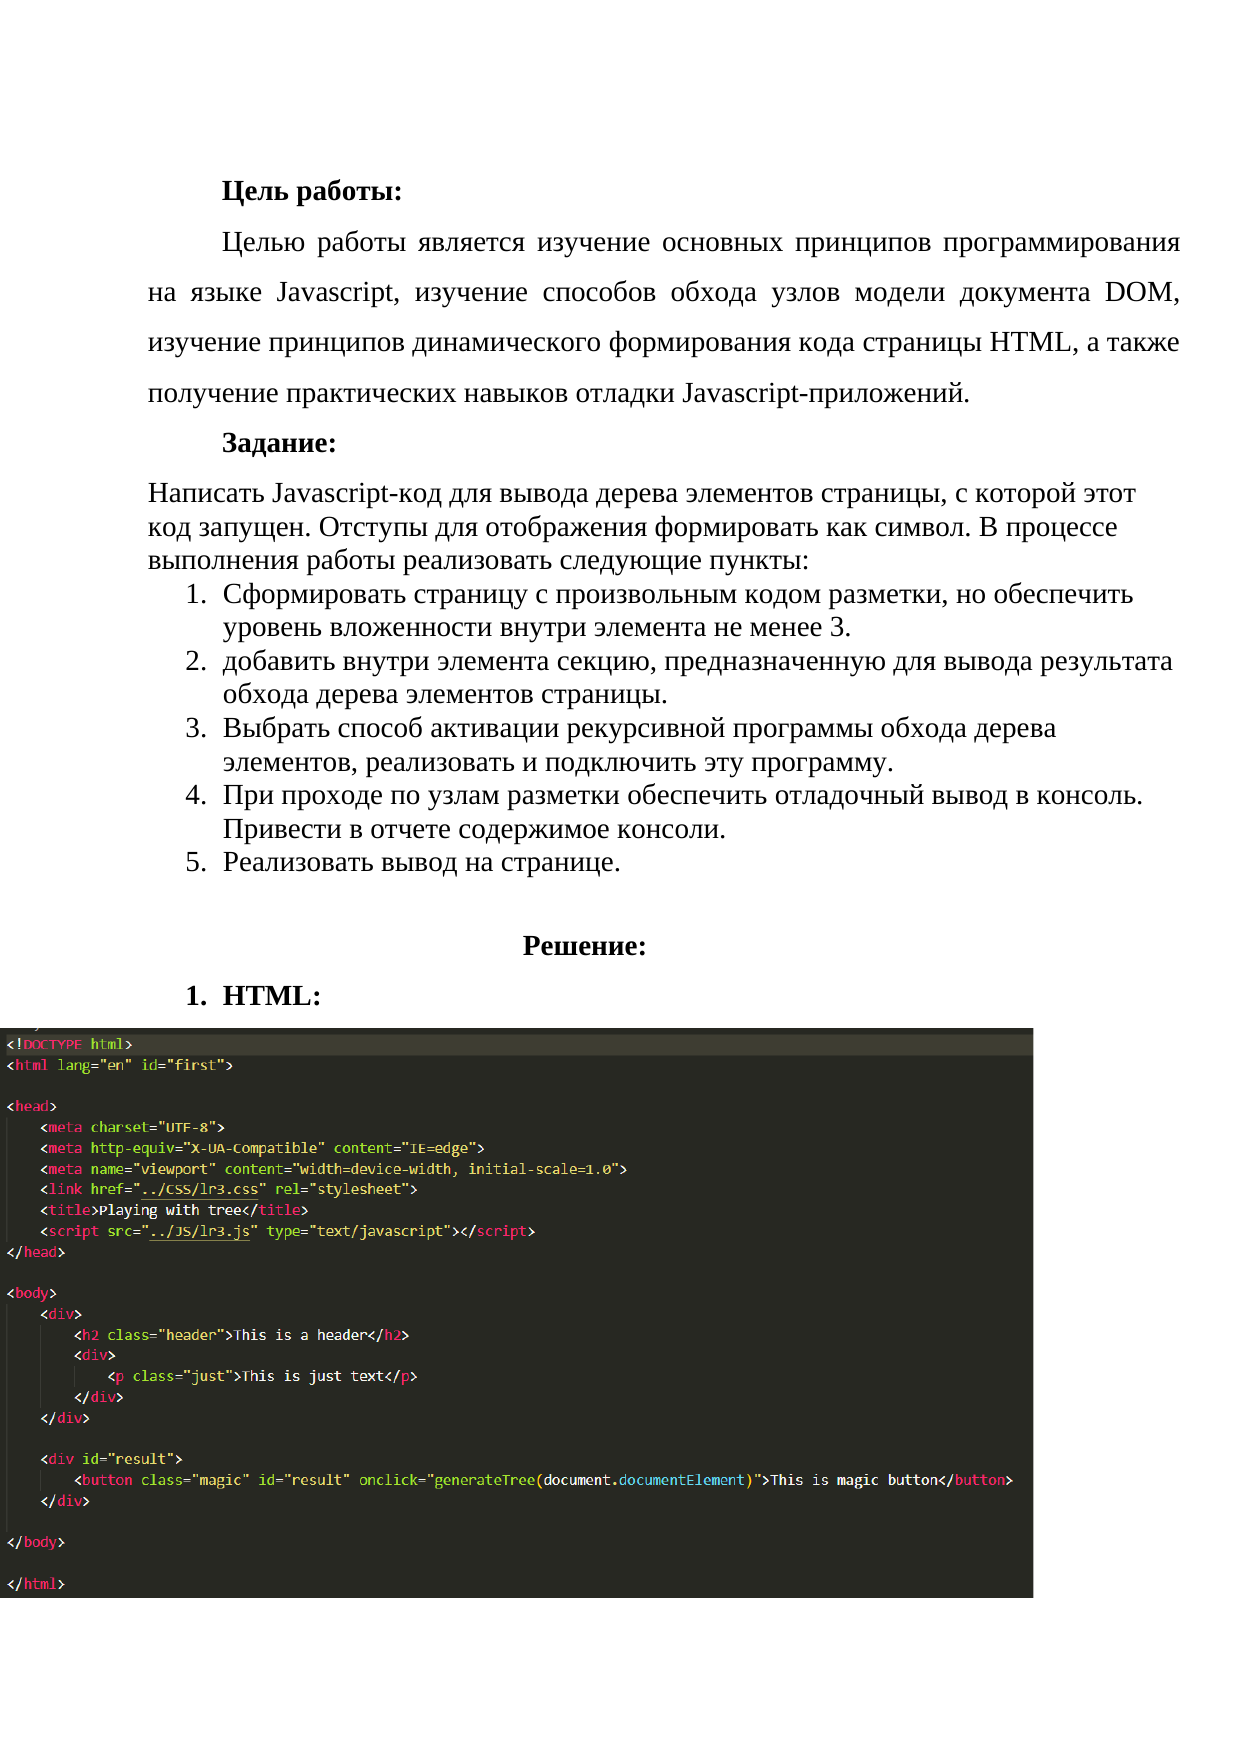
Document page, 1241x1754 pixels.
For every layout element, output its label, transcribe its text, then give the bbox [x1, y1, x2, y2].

picture [0, 1028, 1034, 1598]
list HTML: [185, 978, 1181, 1012]
list Выбрать способ активации рекурсивной программы обхода дерева элементов, реализовать и подключить эту программу. [185, 710, 1181, 777]
text Целью работы является изучение основных принципов программирования на языке Javascript, изучение способов обхода узлов модели документа DOM, изучение принципов динамического формирования кода страницы HTML, а также получение практических навыков отладки Javascript-приложений. [148, 224, 1181, 408]
list добавить внутри элемента секцию, предназначенную для вывода результата обхода дерева элементов страницы. [185, 643, 1181, 710]
text Написать Javascript-код для вывода дерева элементов страницы, с которой этот код запущен. Отступы для отображения формировать как символ. В процессе выполнения работы реализовать следующие пункты: [148, 475, 1181, 576]
text Цель работы: [148, 173, 1181, 207]
list При проходе по узлам разметки обеспечить отладочный вывод в консоль. Привести в отчете содержимое консоли. [185, 777, 1181, 844]
list Сформировать страницу с произвольным кодом разметки, но обеспечить уровень вложенности внутри элемента не менее 3. [185, 576, 1181, 643]
text Решение: [223, 928, 1181, 962]
list Реализовать вывод на странице. [185, 844, 1181, 878]
text Задание: [148, 425, 1181, 458]
